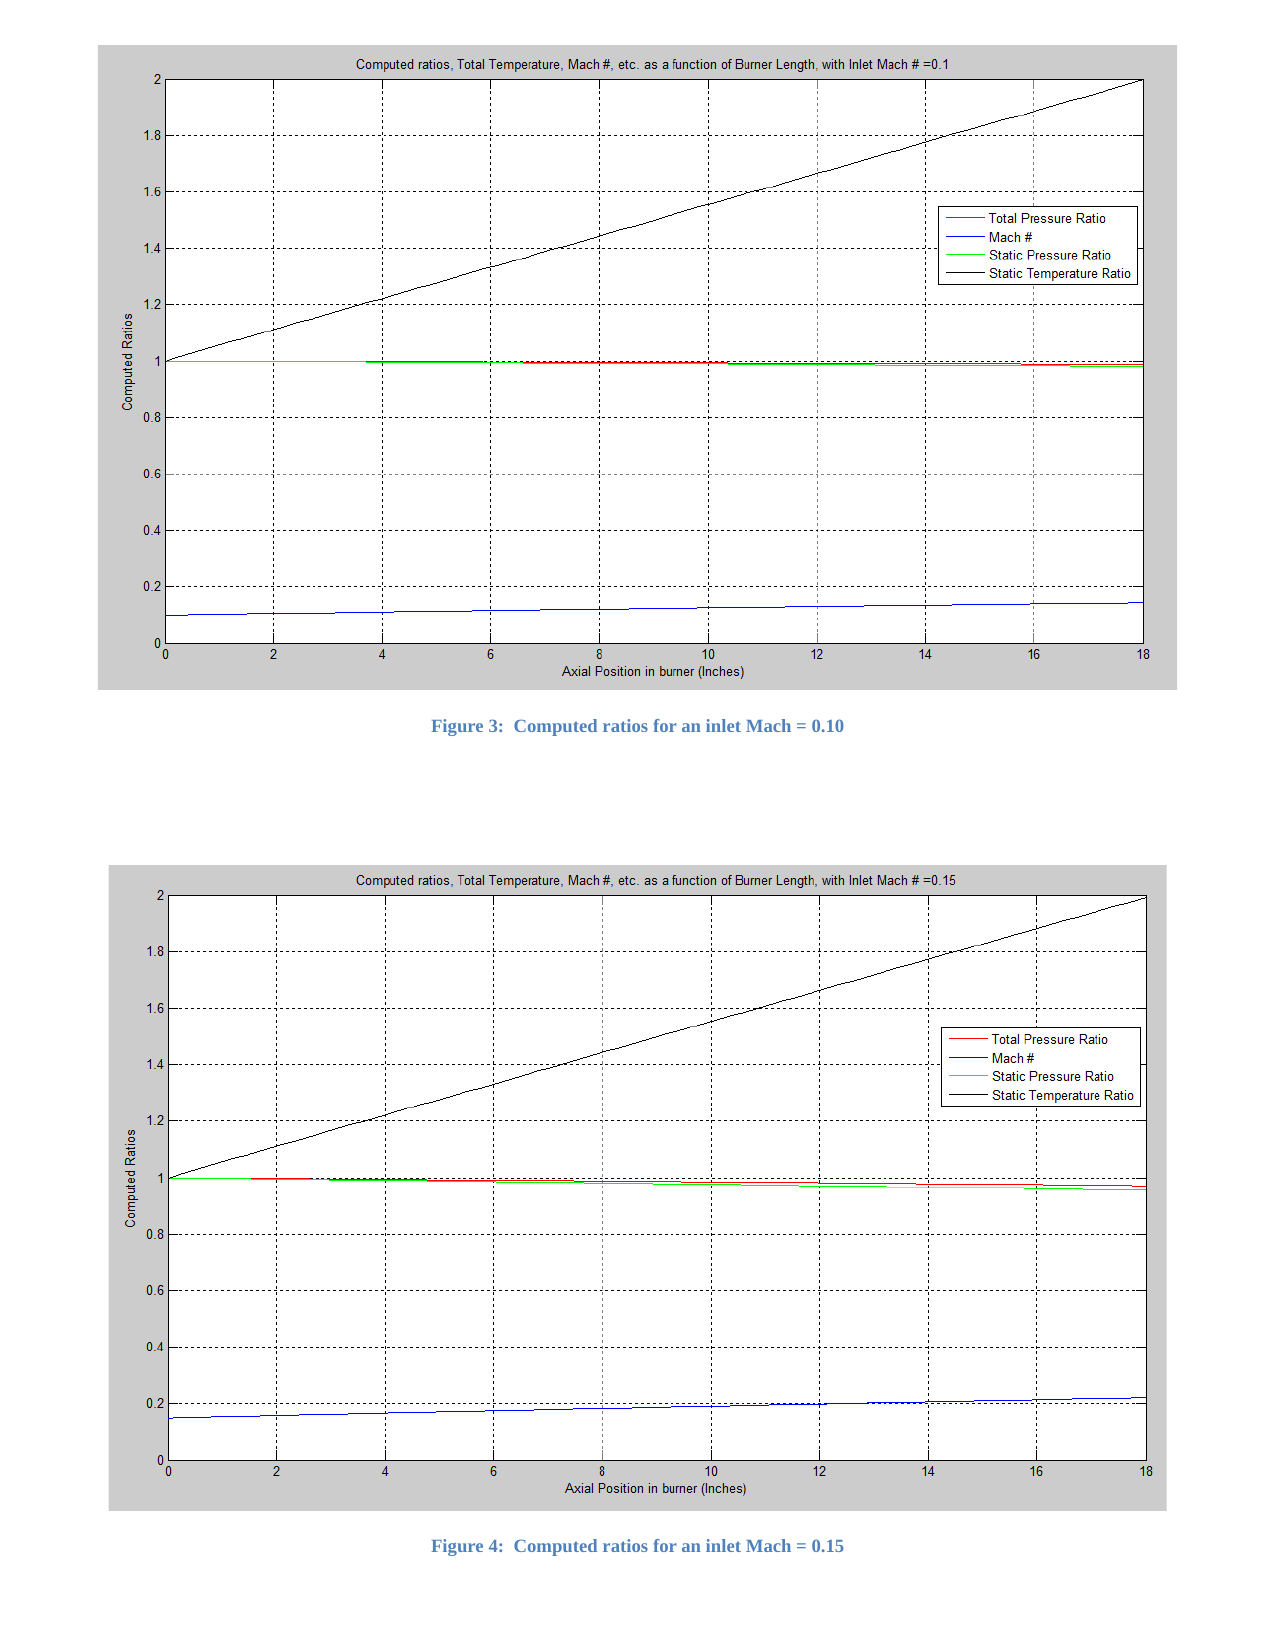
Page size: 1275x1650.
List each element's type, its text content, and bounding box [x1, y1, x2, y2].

picture [97, 45, 1178, 690]
picture [108, 865, 1167, 1511]
text Figure 3: Computed ratios for an inlet Mach = 0.10 [45, 715, 1230, 737]
text Figure 4: Computed ratios for an inlet Mach = 0.15 [45, 1535, 1230, 1557]
